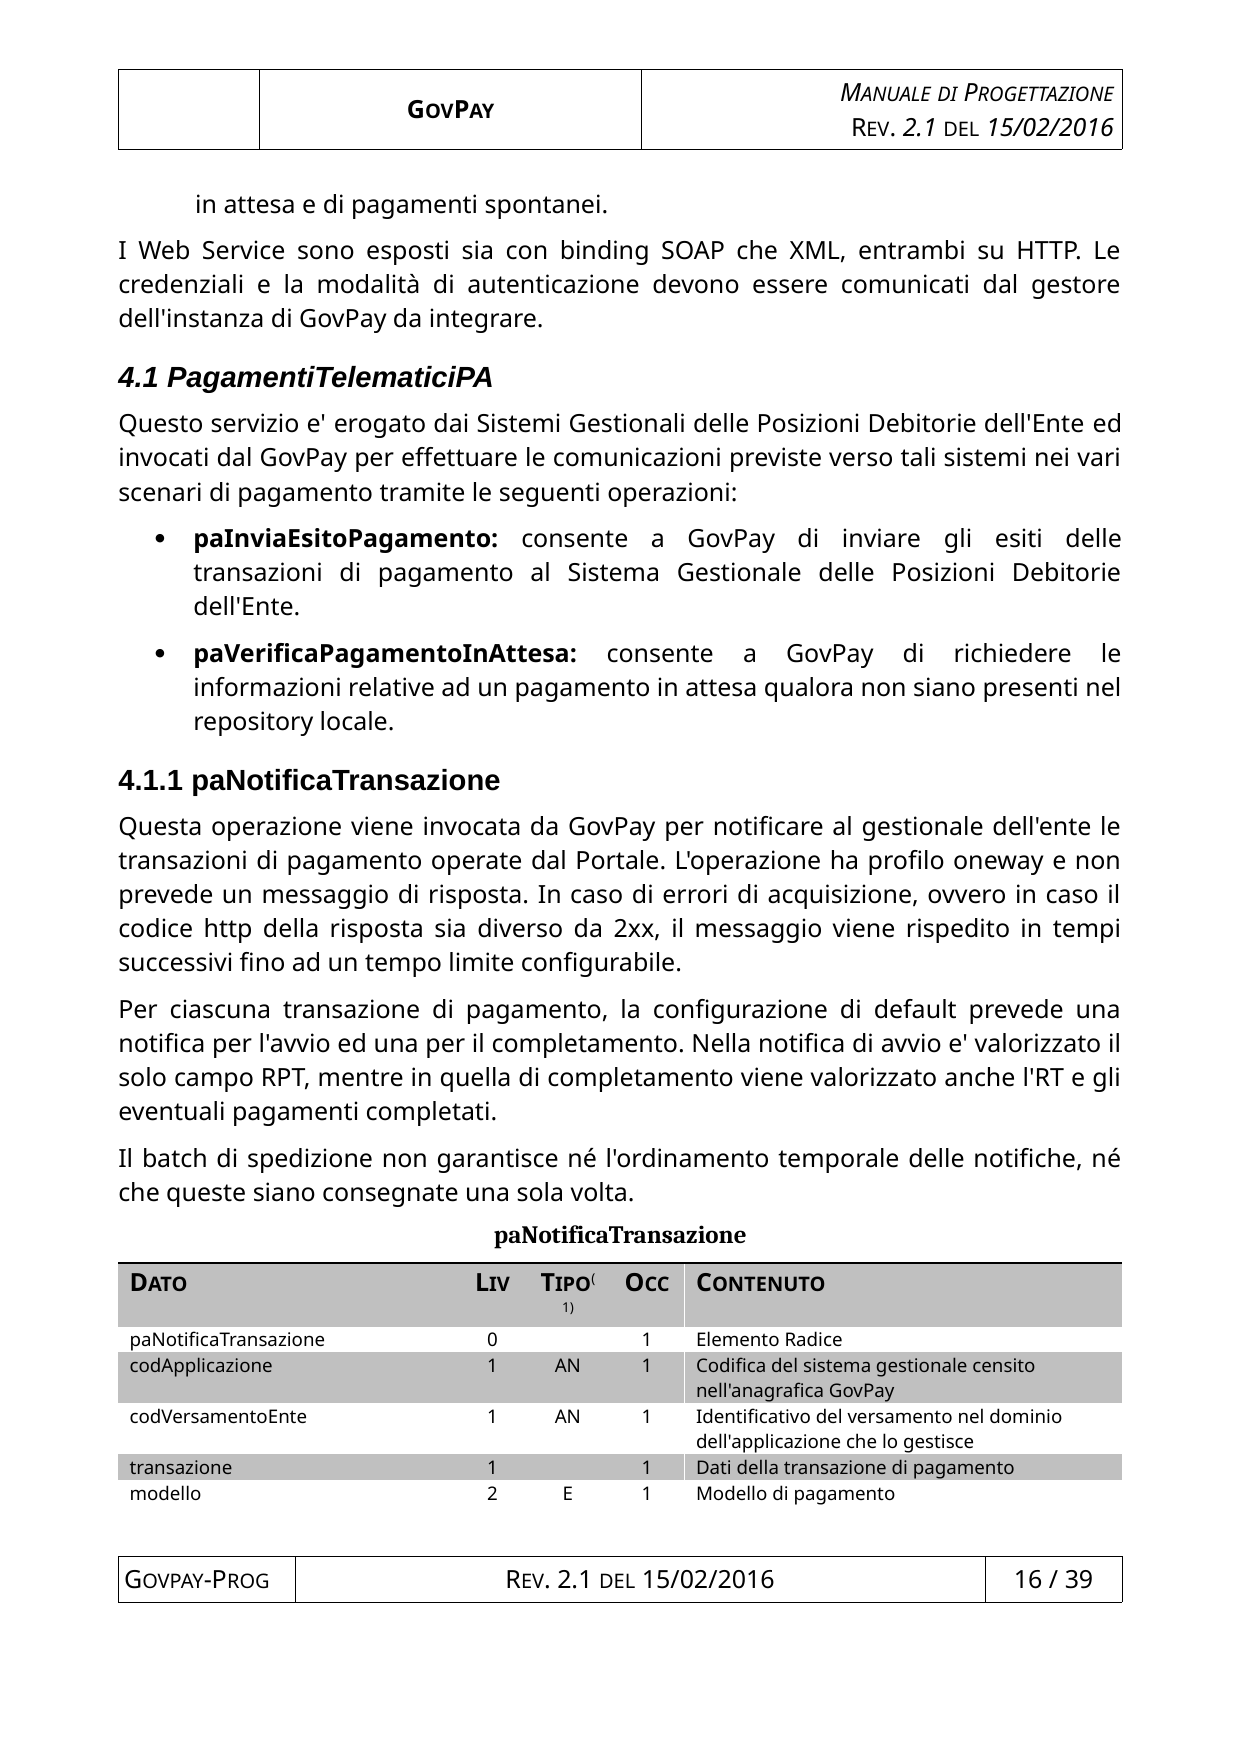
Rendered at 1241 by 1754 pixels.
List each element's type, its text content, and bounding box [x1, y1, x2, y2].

table_cell [526, 1327, 609, 1352]
table_cell Liv [458, 1264, 526, 1327]
table_cell 1 [609, 1480, 684, 1505]
table_cell transazione [118, 1454, 458, 1480]
table_cell 2 [458, 1480, 526, 1505]
table_cell codApplicazione [118, 1352, 458, 1403]
table_cell Elemento Radice [685, 1327, 1122, 1352]
table_cell Codifica del sistema gestionale censito nell'anagrafica GovPay [685, 1352, 1122, 1403]
table_cell [526, 1454, 609, 1480]
table_cell E [526, 1480, 609, 1505]
table_cell 1 [609, 1352, 684, 1403]
table_cell 1 [458, 1403, 526, 1454]
table_cell Modello di pagamento IMMEDIATO DIFFERITO PSP [685, 1480, 1122, 1505]
table_cell 1 [609, 1454, 684, 1480]
table_cell Tipo(1) [526, 1264, 609, 1327]
table_cell AN [526, 1403, 609, 1454]
table_cell 1 [609, 1403, 684, 1454]
text I Web Service sono esposti sia con binding SOAP che XML, entrambi su HTTP. Le credenziali e la modalità di autenticazione devono essere comunicati dal gestore dell'instanza di GovPay da integrare. [118, 233, 1122, 335]
list paVerificaPagamentoInAttesa: consente a GovPay di richiedere le informazioni relative ad un pagamento in attesa qualora non siano presenti nel repository locale. [156, 635, 1122, 738]
list paInviaEsitoPagamento: consente a GovPay di inviare gli esiti delle transazioni di pagamento al Sistema Gestionale delle Posizioni Debitorie dell'Ente. [156, 521, 1122, 623]
table_cell codVersamentoEnte [118, 1403, 458, 1454]
table_cell modello [118, 1480, 458, 1505]
text Questa operazione viene invocata da GovPay per notificare al gestionale dell'ente le transazioni di pagamento operate dal Portale. L'operazione ha profilo oneway e non prevede un messaggio di risposta. In caso di errori di acquisizione, ovvero in caso il codice http della risposta sia diverso da 2xx, il messaggio viene rispedito in tempi successivi fino ad un tempo limite configurabile. [118, 809, 1122, 979]
table_cell 1 [609, 1327, 684, 1352]
text Questo servizio e' erogato dai Sistemi Gestionali delle Posizioni Debitorie dell'Ente ed invocati dal GovPay per effettuare le comunicazioni previste verso tali sistemi nei vari scenari di pagamento tramite le seguenti operazioni: [118, 406, 1122, 508]
table_cell Contenuto [685, 1264, 1122, 1327]
table_cell 1 [458, 1352, 526, 1403]
table_cell 1 [458, 1454, 526, 1480]
table_cell Identificativo del versamento nel dominio dell'applicazione che lo gestisce [685, 1403, 1122, 1454]
table_cell paNotificaTransazione [118, 1327, 458, 1352]
table_cell Dati della transazione di pagamento [685, 1454, 1122, 1480]
text Per ciascuna transazione di pagamento, la configurazione di default prevede una notifica per l'avvio ed una per il completamento. Nella notifica di avvio e' valorizzato il solo campo RPT, mentre in quella di completamento viene valorizzato anche l'RT e gli eventuali pagamenti completati. [118, 991, 1122, 1128]
table_header paNotificaTransazione [118, 1221, 1122, 1262]
table_cell AN [526, 1352, 609, 1403]
subtitle PagamentiTelematiciPA [118, 360, 1122, 393]
table_cell Dato [118, 1264, 458, 1327]
subtitle paNotificaTransazione [118, 763, 1122, 796]
table_cell Occ [609, 1264, 684, 1327]
text in attesa e di pagamenti spontanei. [118, 186, 1122, 220]
text Il batch di spedizione non garantisce né l'ordinamento temporale delle notifiche, né che queste siano consegnate una sola volta. [118, 1140, 1122, 1208]
table_cell 0 [458, 1327, 526, 1352]
